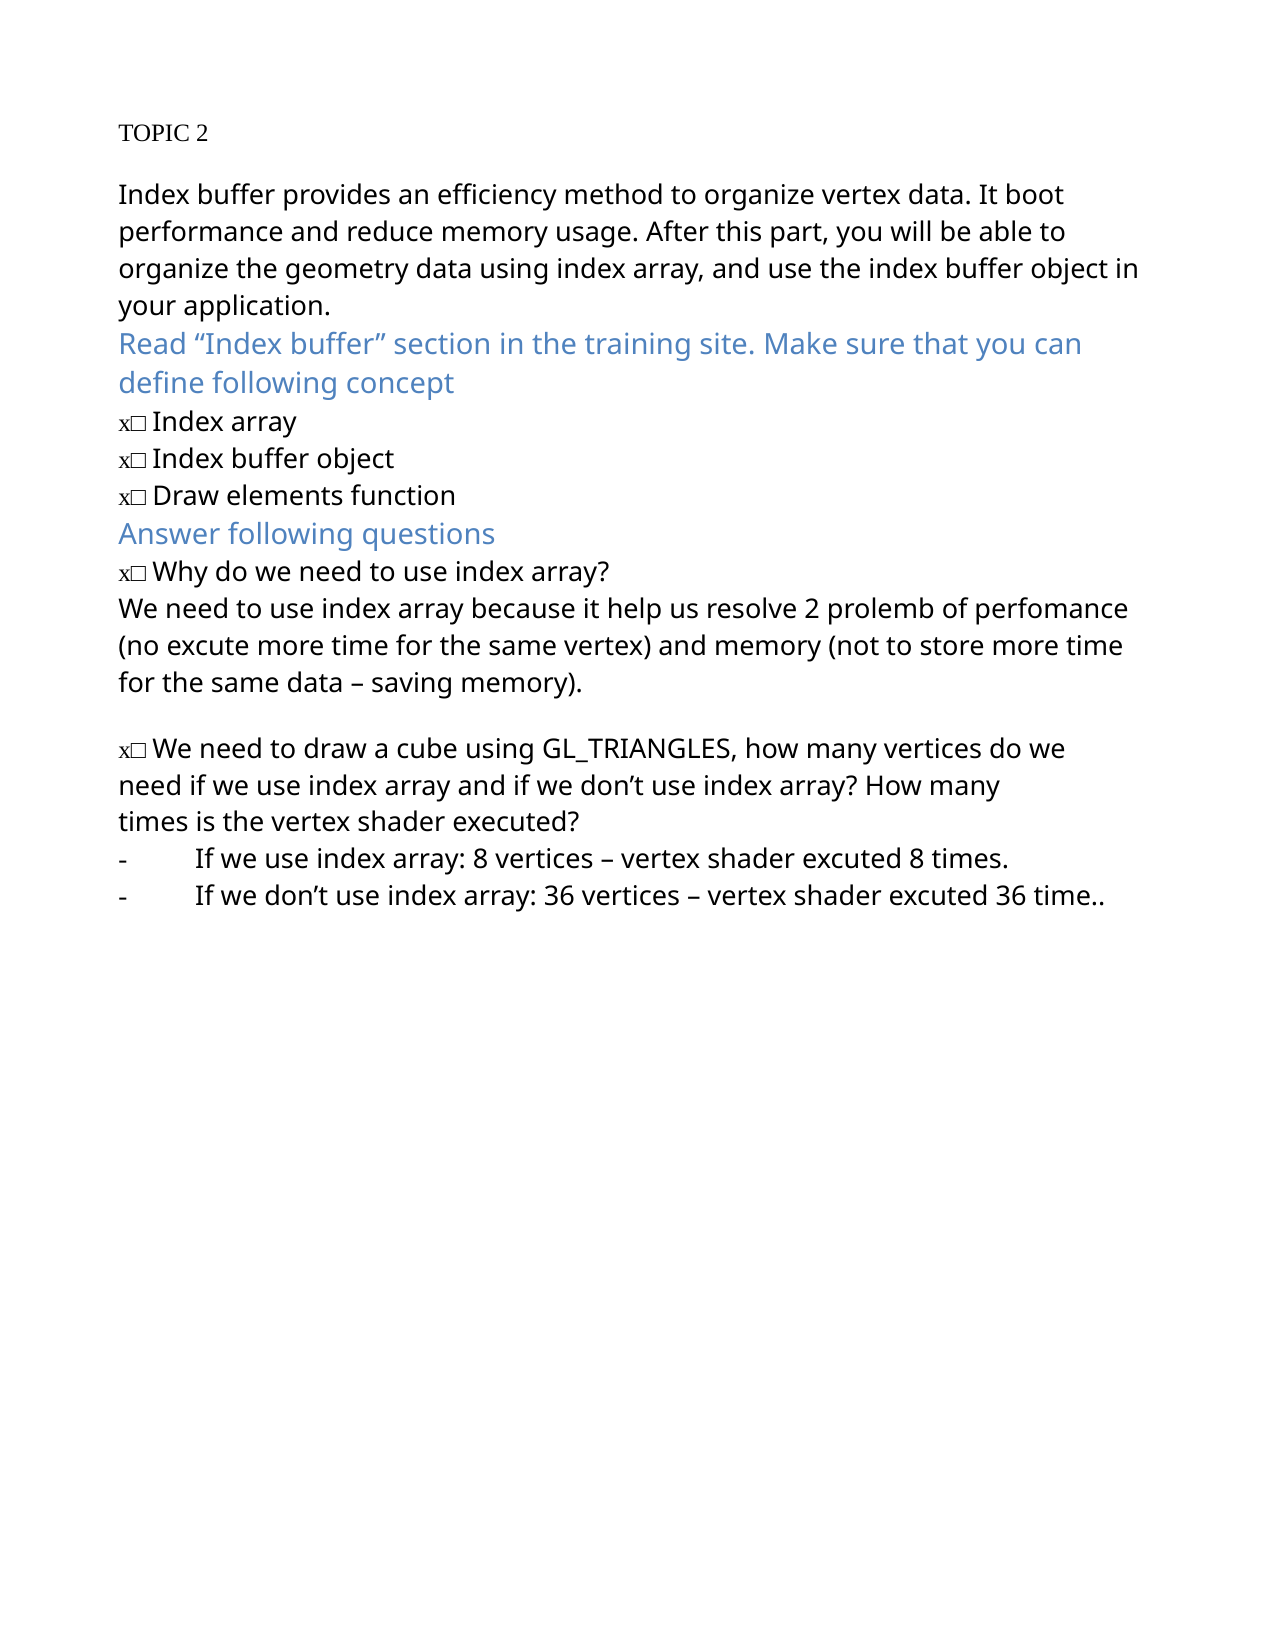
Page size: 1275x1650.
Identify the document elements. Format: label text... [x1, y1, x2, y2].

text Answer following questions [118, 513, 1157, 553]
text x□ Index array [118, 402, 1157, 439]
text x□ Index buffer object [118, 439, 1157, 476]
text x□ Draw elements function [118, 476, 1157, 513]
text times is the vertex shader executed? [118, 803, 1157, 840]
text organize the geometry data using index array, and use the index buffer object in [118, 249, 1157, 286]
text - If we use index array: 8 vertices – vertex shader excuted 8 times. [118, 840, 1157, 877]
text Index buffer provides an efficiency method to organize vertex data. It boot [118, 176, 1157, 212]
text x□ We need to draw a cube using GL_TRIANGLES, how many vertices do we [118, 729, 1157, 766]
text x□ Why do we need to use index array? [118, 553, 1157, 590]
text We need to use index array because it help us resolve 2 prolemb of perfomance (no excute more time for the same vertex) and memory (not to store more time for the same data – saving memory). [118, 590, 1157, 700]
text TOPIC 2 [118, 118, 1157, 147]
text need if we use index array and if we don’t use index array? How many [118, 766, 1157, 803]
text performance and reduce memory usage. After this part, you will be able to [118, 212, 1157, 249]
text your application. [118, 286, 1157, 323]
text Read “Index buffer” section in the training site. Make sure that you can [118, 323, 1157, 363]
text - If we don’t use index array: 36 vertices – vertex shader excuted 36 time.. [118, 877, 1157, 913]
text define following concept [118, 363, 1157, 402]
